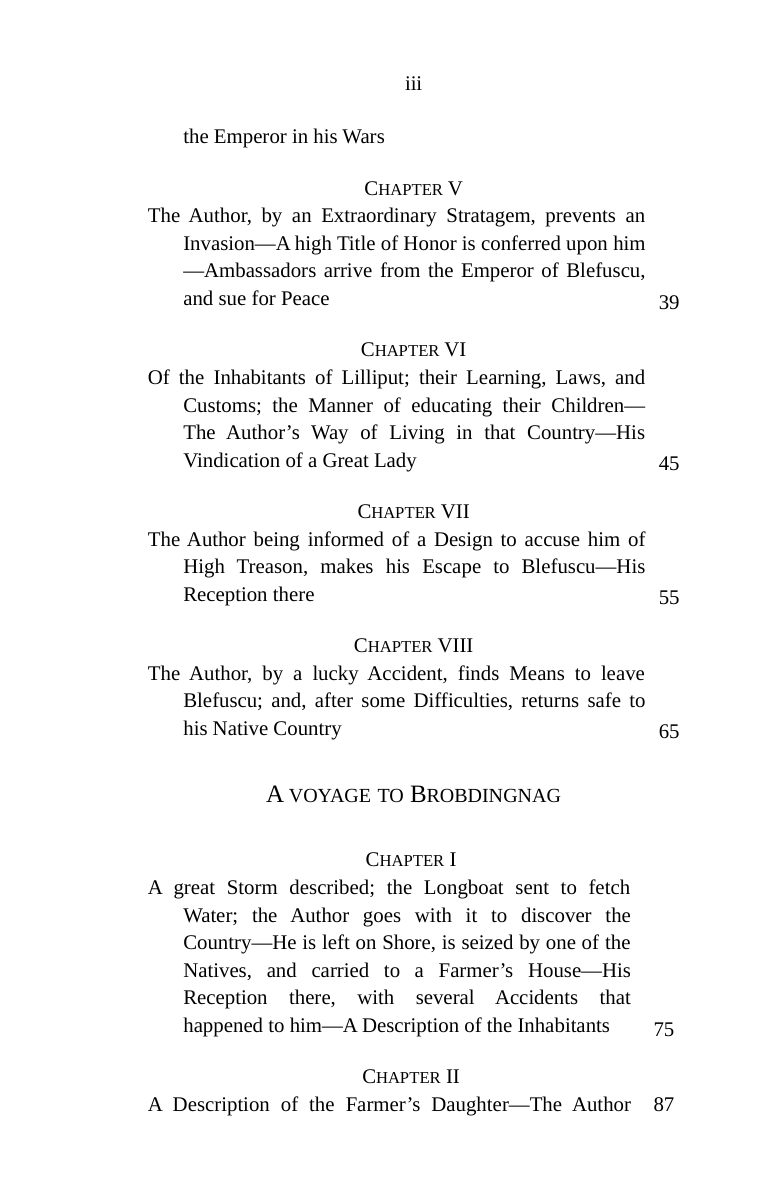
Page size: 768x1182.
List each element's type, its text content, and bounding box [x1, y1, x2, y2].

table_cell the Emperor in his Wars [148, 124, 646, 152]
table_cell 83 [631, 875, 674, 1041]
table_cell 73 [646, 661, 679, 743]
table_cell The Author, by an Extraordinary Stratagem, prevents an Invasion—A high Title of Honor is conferred upon him—Ambassadors arrive from the Emperor of Blefuscu, and sue for Peace [148, 203, 646, 314]
table_cell A Description of the Farmer’s Daughter—The Author [148, 1092, 631, 1116]
table_cell The Author, by a lucky Accident, finds Means to leave Blefuscu; and, after some Difficulties, returns safe to his Native Country [148, 661, 646, 743]
table_cell The Author being informed of a Design to accuse him of High Treason, makes his Escape to Blefuscu—His Reception there [148, 527, 646, 609]
subtitle A voyage to Brobdingnag [148, 779, 679, 808]
table_cell 45 [646, 203, 679, 314]
table_cell Chapter VIII [148, 609, 679, 661]
table_cell A great Storm described; the Longboat sent to fetch Water; the Author goes with it to discover the Country—He is left on Shore, is seized by one of the Natives, and carried to a Farmer’s House—His Reception there, with several Accidents that happened to him—A Description of the Inhabitants [148, 875, 631, 1041]
table_cell Of the Inhabitants of Lilliput; their Learning, Laws, and Customs; the Manner of educating their Children—The Author’s Way of Living in that Country—His Vindication of a Great Lady [148, 365, 646, 475]
table_cell 97 [631, 1092, 674, 1116]
table_cell 63 [646, 527, 679, 609]
table_cell Chapter VII [148, 475, 679, 527]
table_cell 39 [646, 124, 679, 152]
table_cell Chapter II [148, 1041, 674, 1092]
table_cell Chapter VI [148, 314, 679, 365]
table_cell 51 [646, 365, 679, 475]
table_cell Chapter V [148, 152, 679, 203]
table_header Chapter I [148, 824, 674, 875]
